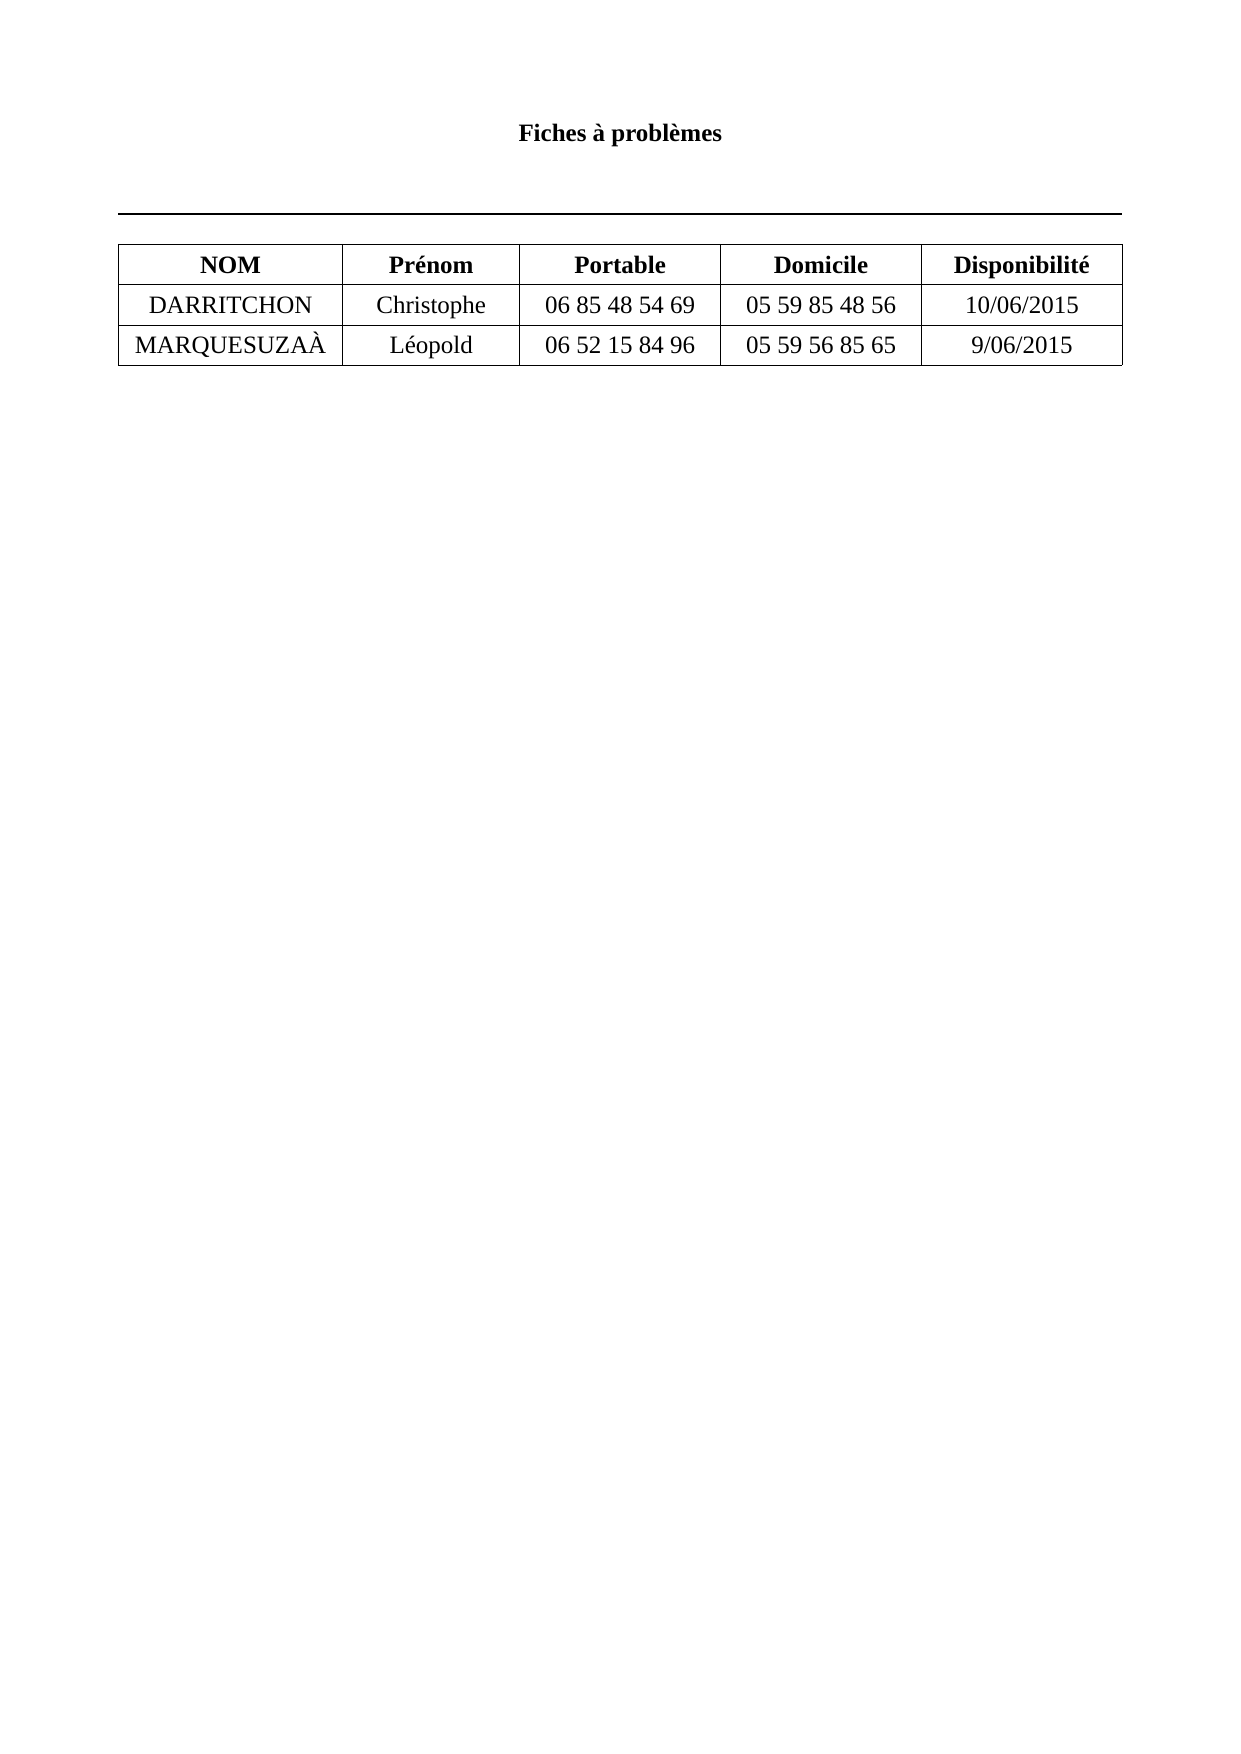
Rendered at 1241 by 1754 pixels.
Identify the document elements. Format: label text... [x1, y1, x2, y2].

table_cell 06 85 48 54 69 [520, 285, 720, 324]
table_cell DARRITCHON [119, 285, 342, 324]
table_cell MARQUESUZAÀ [119, 326, 342, 365]
table_cell 9/06/2015 [922, 326, 1122, 365]
text Fiches à problèmes [118, 118, 1122, 147]
table_cell Léopold [343, 326, 519, 365]
table_cell 05 59 56 85 65 [721, 326, 921, 365]
table_cell 05 59 85 48 56 [721, 285, 921, 324]
table_header Domicile [721, 245, 921, 284]
table_header Prénom [343, 245, 519, 284]
table_header Portable [520, 245, 720, 284]
table_cell 10/06/2015 [922, 285, 1122, 324]
table_cell 06 52 15 84 96 [520, 326, 720, 365]
table_header NOM [119, 245, 342, 284]
table_cell Christophe [343, 285, 519, 324]
table_header Disponibilité [922, 245, 1122, 284]
